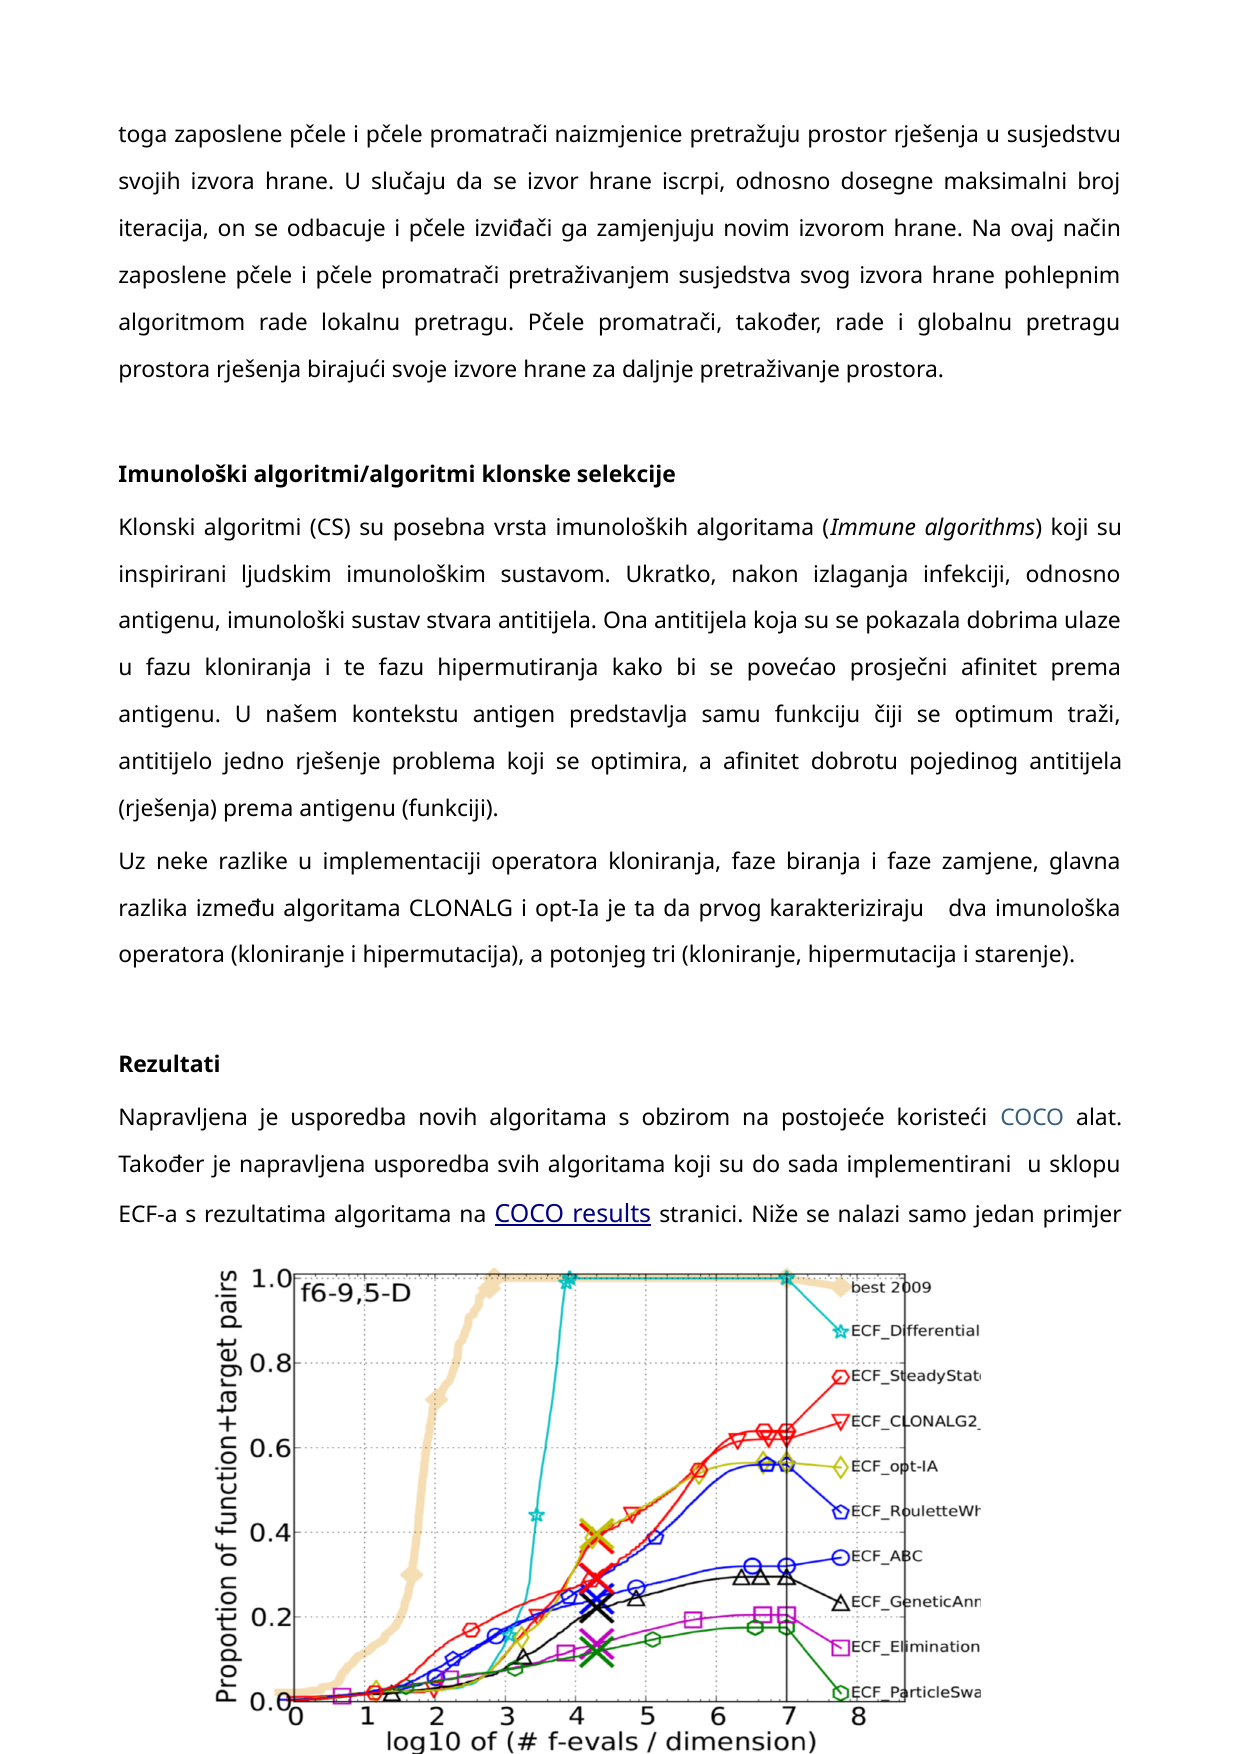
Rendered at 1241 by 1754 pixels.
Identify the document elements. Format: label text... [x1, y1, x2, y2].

text toga zaposlene pčele i pčele promatrači naizmjenice pretražuju prostor rješenja u susjedstvu svojih izvora hrane. U slučaju da se izvor hrane iscrpi, odnosno dosegne maksimalni broj iteracija, on se odbacuje i pčele izviđači ga zamjenjuju novim izvorom hrane. Na ovaj način zaposlene pčele i pčele promatrači pretraživanjem susjedstva svog izvora hrane pohlepnim algoritmom rade lokalnu pretragu. Pčele promatrači, također, rade i globalnu pretragu prostora rješenja birajući svoje izvore hrane za daljnje pretraživanje prostora. [118, 118, 1122, 384]
picture [212, 1260, 981, 1754]
text Klonski algoritmi (CS) su posebna vrsta imunoloških algoritama (Immune algorithms) koji su inspirirani ljudskim imunološkim sustavom. Ukratko, nakon izlaganja infekciji, odnosno antigenu, imunološki sustav stvara antitijela. Ona antitijela koja su se pokazala dobrima ulaze u fazu kloniranja i te fazu hipermutiranja kako bi se povećao prosječni afinitet prema antigenu. U našem kontekstu antigen predstavlja samu funkciju čiji se optimum traži, antitijelo jedno rješenje problema koji se optimira, a afinitet dobrotu pojedinog antitijela (rješenja) prema antigenu (funkciji). [118, 511, 1122, 823]
text Rezultati [118, 1048, 1122, 1079]
text Imunološki algoritmi/algoritmi klonske selekcije [118, 458, 1122, 489]
text Uz neke razlike u implementaciji operatora kloniranja, faze biranja i faze zamjene, glavna razlika između algoritama CLONALG i opt-Ia je ta da prvog karakteriziraju dva imunološka operatora (kloniranje i hipermutacija), a potonjeg tri (kloniranje, hipermutacija i starenje). [118, 844, 1122, 969]
text Napravljena je usporedba novih algoritama s obzirom na postojeće koristeći COCO alat. Također je napravljena usporedba svih algoritama koji su do sada implementirani u sklopu ECF-a s rezultatima algoritama na COCO results stranici. Niže se nalazi samo jedan primjer [118, 1101, 1122, 1230]
